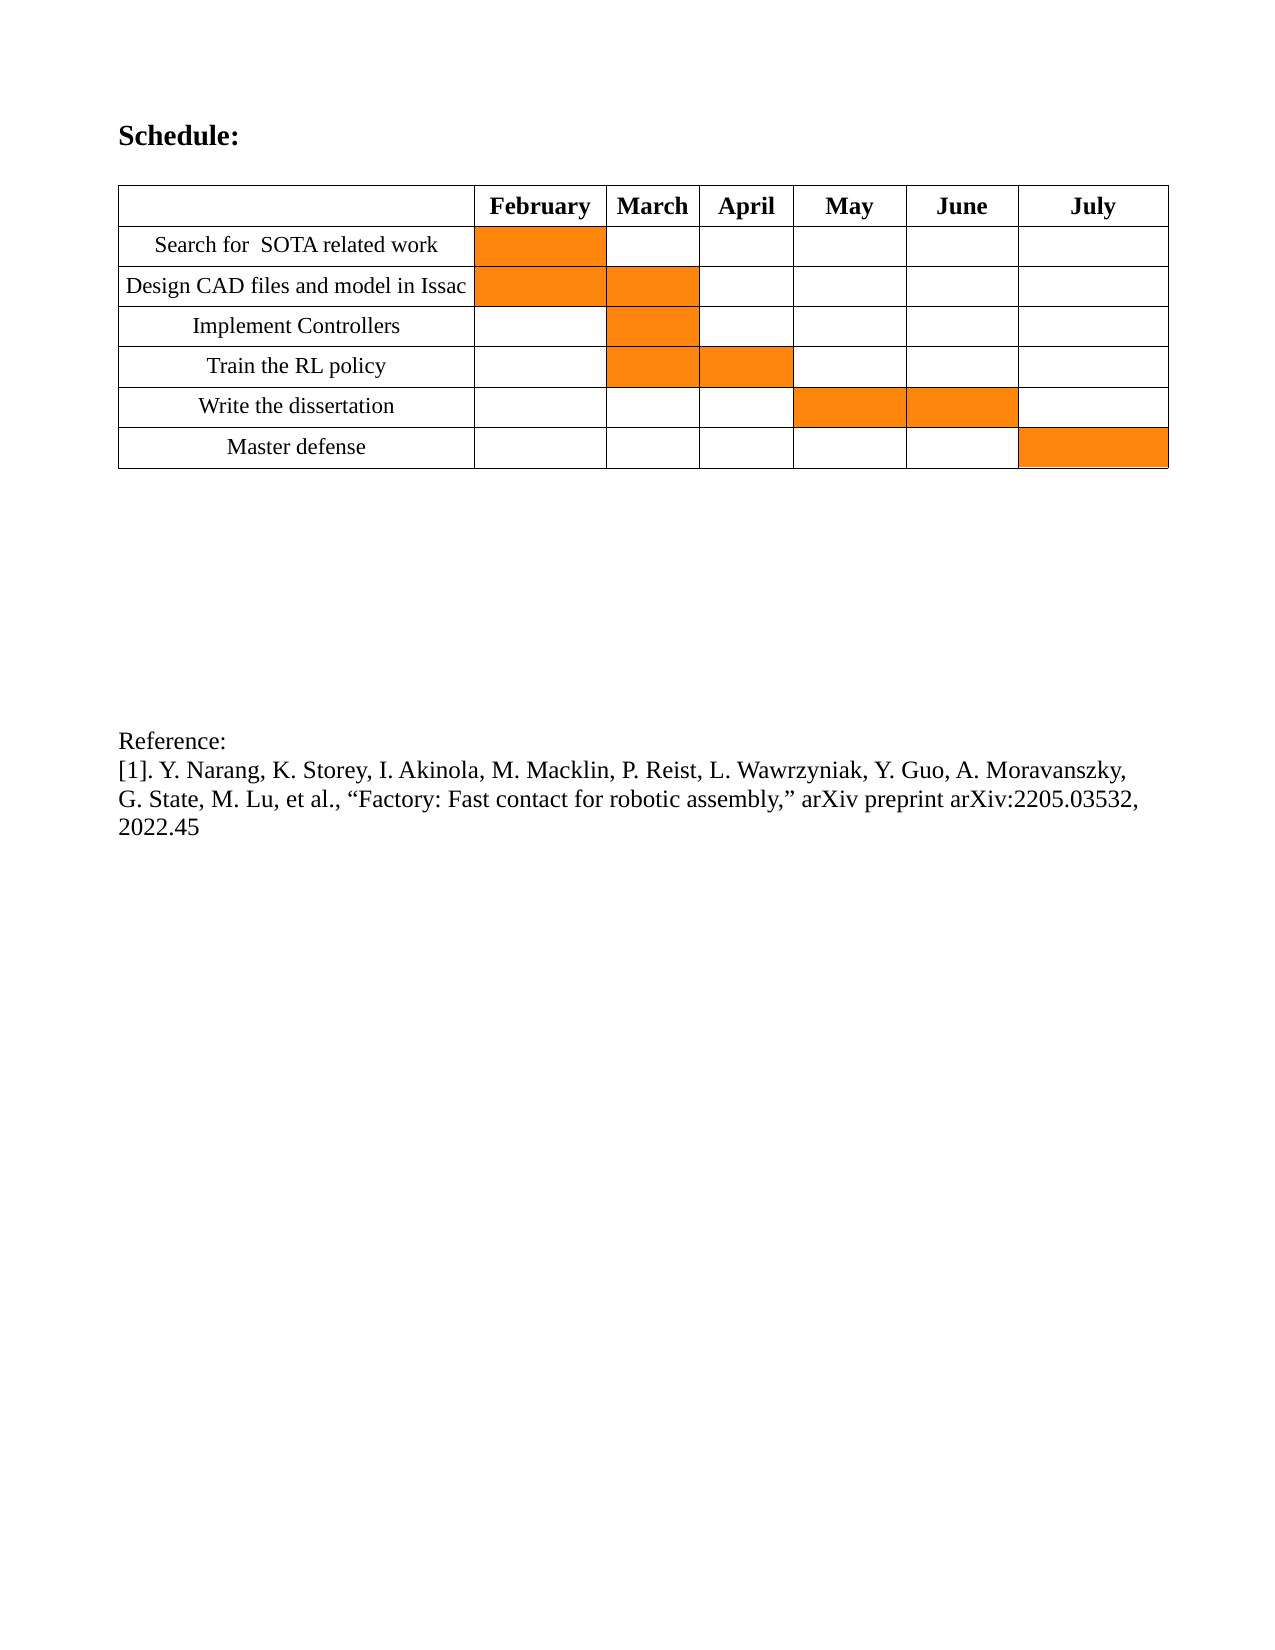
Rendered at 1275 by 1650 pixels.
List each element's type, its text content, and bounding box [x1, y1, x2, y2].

table_cell [794, 227, 906, 266]
table_cell [794, 428, 906, 467]
table_cell [1019, 428, 1168, 467]
table_cell [794, 267, 906, 306]
text Schedule: [118, 118, 1157, 152]
table_cell [794, 347, 906, 387]
table_cell [700, 388, 793, 427]
text Reference: [118, 726, 1157, 755]
table_cell Implement Controllers [119, 307, 474, 346]
table_header February [475, 186, 606, 226]
table_cell [607, 307, 699, 346]
table_cell [475, 227, 606, 266]
table_cell [1019, 267, 1168, 306]
table_cell Search for SOTA related work [119, 227, 474, 266]
table_cell [607, 227, 699, 266]
table_cell [700, 347, 793, 387]
table_cell [607, 428, 699, 467]
table_cell [907, 227, 1018, 266]
table_cell [907, 388, 1018, 427]
table_cell Write the dissertation [119, 388, 474, 427]
table_header April [700, 186, 793, 226]
table_cell [907, 428, 1018, 467]
table_cell [700, 307, 793, 346]
table_cell [1019, 388, 1168, 427]
table_cell Design CAD files and model in Issac [119, 267, 474, 306]
table_cell [475, 307, 606, 346]
table_header [119, 186, 474, 226]
table_cell [794, 307, 906, 346]
table_cell [907, 307, 1018, 346]
table_cell [607, 347, 699, 387]
table_cell [1019, 347, 1168, 387]
table_header March [607, 186, 699, 226]
table_cell [700, 227, 793, 266]
table_header June [907, 186, 1018, 226]
table_cell [700, 428, 793, 467]
table_cell [1019, 227, 1168, 266]
table_cell [907, 267, 1018, 306]
table_cell [1019, 307, 1168, 346]
table_cell [607, 267, 699, 306]
table_cell Train the RL policy [119, 347, 474, 387]
table_cell Master defense [119, 428, 474, 467]
table_cell [700, 267, 793, 306]
table_cell [794, 388, 906, 427]
table_cell [475, 267, 606, 306]
table_cell [475, 388, 606, 427]
table_header July [1019, 186, 1168, 226]
table_header May [794, 186, 906, 226]
text [1]. Y. Narang, K. Storey, I. Akinola, M. Macklin, P. Reist, L. Wawrzyniak, Y. Guo, A. Moravanszky, G. State, M. Lu, et al., “Factory: Fast contact for robotic assembly,” arXiv preprint arXiv:2205.03532, 2022.45 [118, 755, 1157, 841]
table_cell [475, 428, 606, 467]
table_cell [475, 347, 606, 387]
table_cell [607, 388, 699, 427]
table_cell [907, 347, 1018, 387]
